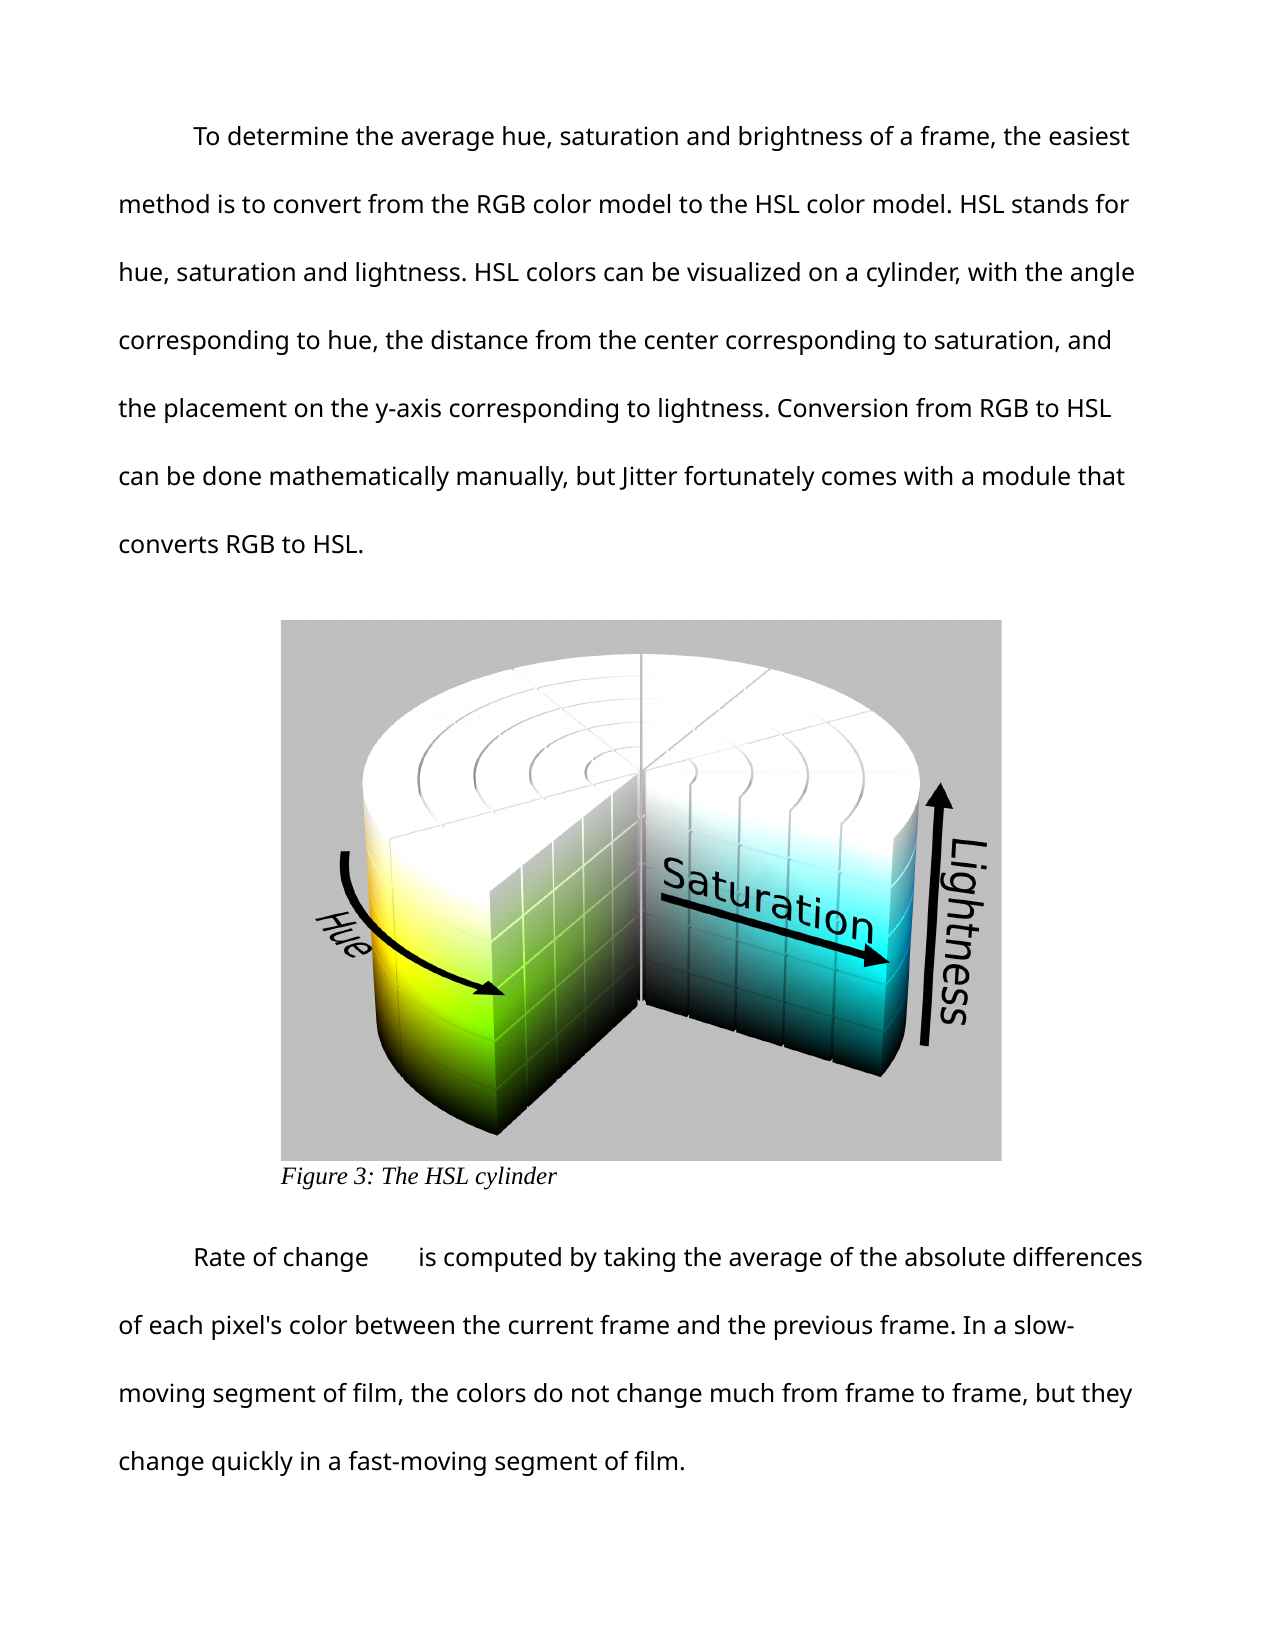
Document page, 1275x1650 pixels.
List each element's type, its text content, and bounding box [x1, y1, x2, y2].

text Rate of change is computed by taking the average of the absolute differences of each pixel's color between the current frame and the previous frame. In a slow-moving segment of film, the colors do not change much from frame to frame, but they change quickly in a fast-moving segment of film. [118, 595, 1157, 1478]
text To determine the average hue, saturation and brightness of a frame, the easiest method is to convert from the RGB color model to the HSL color model. HSL stands for hue, saturation and lightness. HSL colors can be visualized on a cylinder, with the angle corresponding to hue, the distance from the center corresponding to saturation, and the placement on the y-axis corresponding to lightness. Conversion from RGB to HSL can be done mathematically manually, but Jitter fortunately comes with a module that converts RGB to HSL. [118, 118, 1157, 561]
text Figure 3: The HSL cylinder [281, 1161, 1002, 1190]
picture [280, 620, 1002, 1161]
